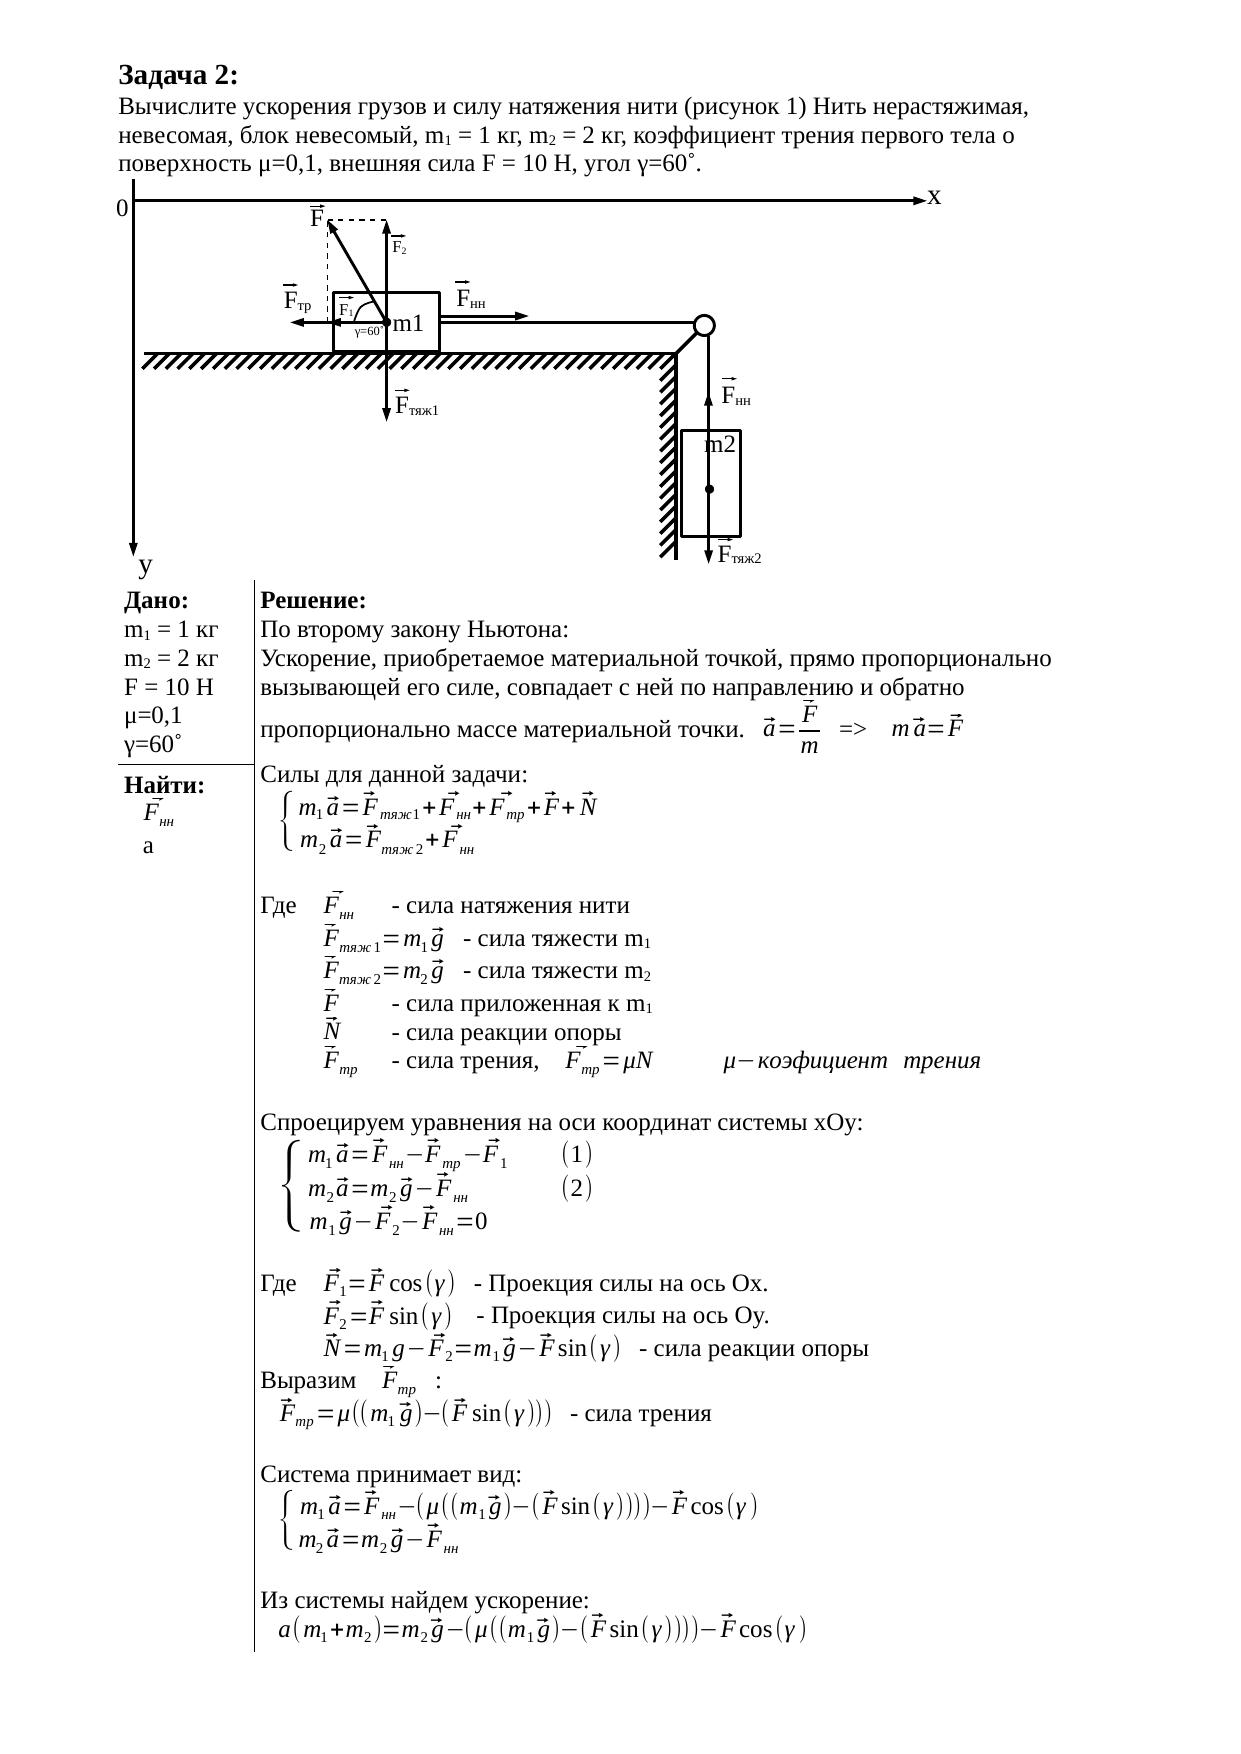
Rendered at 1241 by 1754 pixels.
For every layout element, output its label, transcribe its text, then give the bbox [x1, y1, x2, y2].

table_header Дано: m1 = 1 кг m2 = 2 кг F = 10 Н μ=0,1 γ=60˚ [118, 580, 254, 764]
table_header Решение: По второму закону Ньютона: Ускорение, приобретаемое материальной точкой, прямо пропорционально вызывающей его силе, совпадает с ней по направлению и обратно пропорционально массе материальной точки.=> Силы для данной задачи: Где - сила натяжения нити - сила тяжести m1 - сила тяжести m2 - сила приложенная к m1 - сила реакции опоры - сила трения, Спроецируем уравнения на оси координат системы хОу: Где - Проекция силы на ось Ox. - Проекция силы на ось Oy. - сила реакции опоры Выразим : - сила трения Система принимает вид: Из системы найдем ускорение: Из уравнения выразим : [255, 580, 1164, 1652]
text Задача 2: [118, 57, 1122, 91]
text x [118, 177, 1122, 211]
text y [118, 546, 1122, 580]
table_cell Найти: a [118, 765, 254, 1652]
text Вычислите ускорения грузов и силу натяжения нити (рисунок 1) Нить нерастяжимая, невесомая, блок невесомый, m1 = 1 кг, m2 = 2 кг, коэффициент трения первого тела о поверхность μ=0,1, внешняя сила F = 10 Н, угол γ=60˚. [118, 91, 1122, 177]
